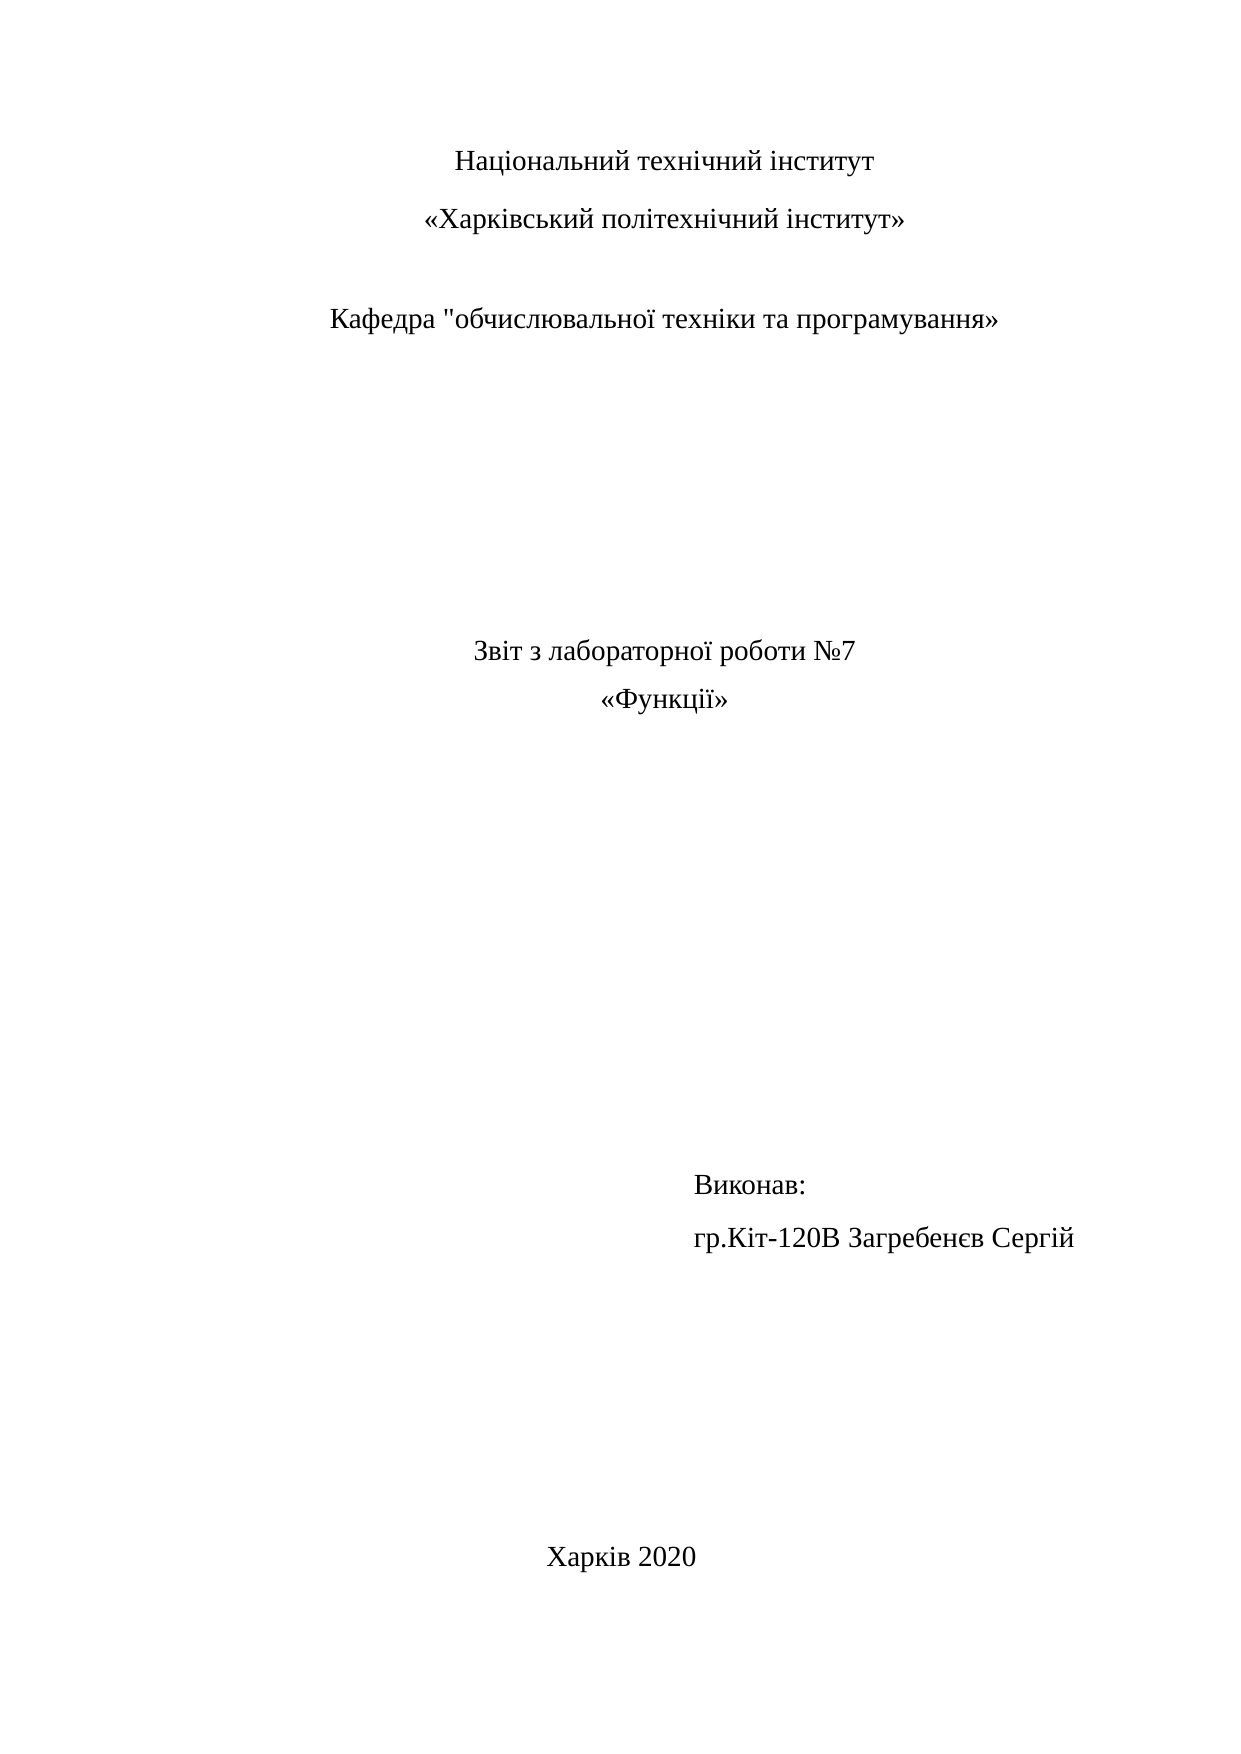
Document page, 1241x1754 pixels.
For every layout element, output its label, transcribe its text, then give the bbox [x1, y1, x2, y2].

subtitle Кафедра "обчислювальної техніки та програмування» [177, 302, 1152, 335]
subtitle «Функції» [177, 681, 1152, 715]
text гр.Кіт-120В Загребенєв Сергій [177, 1220, 1152, 1253]
text Харків 2020 [177, 1539, 1152, 1572]
subtitle Національний технічний інститут [177, 143, 1152, 177]
text Виконав: [177, 1167, 1152, 1200]
subtitle Звіт з лабораторної роботи №7 [177, 633, 1152, 667]
subtitle «Харківський політехнічний інститут» [177, 202, 1152, 235]
